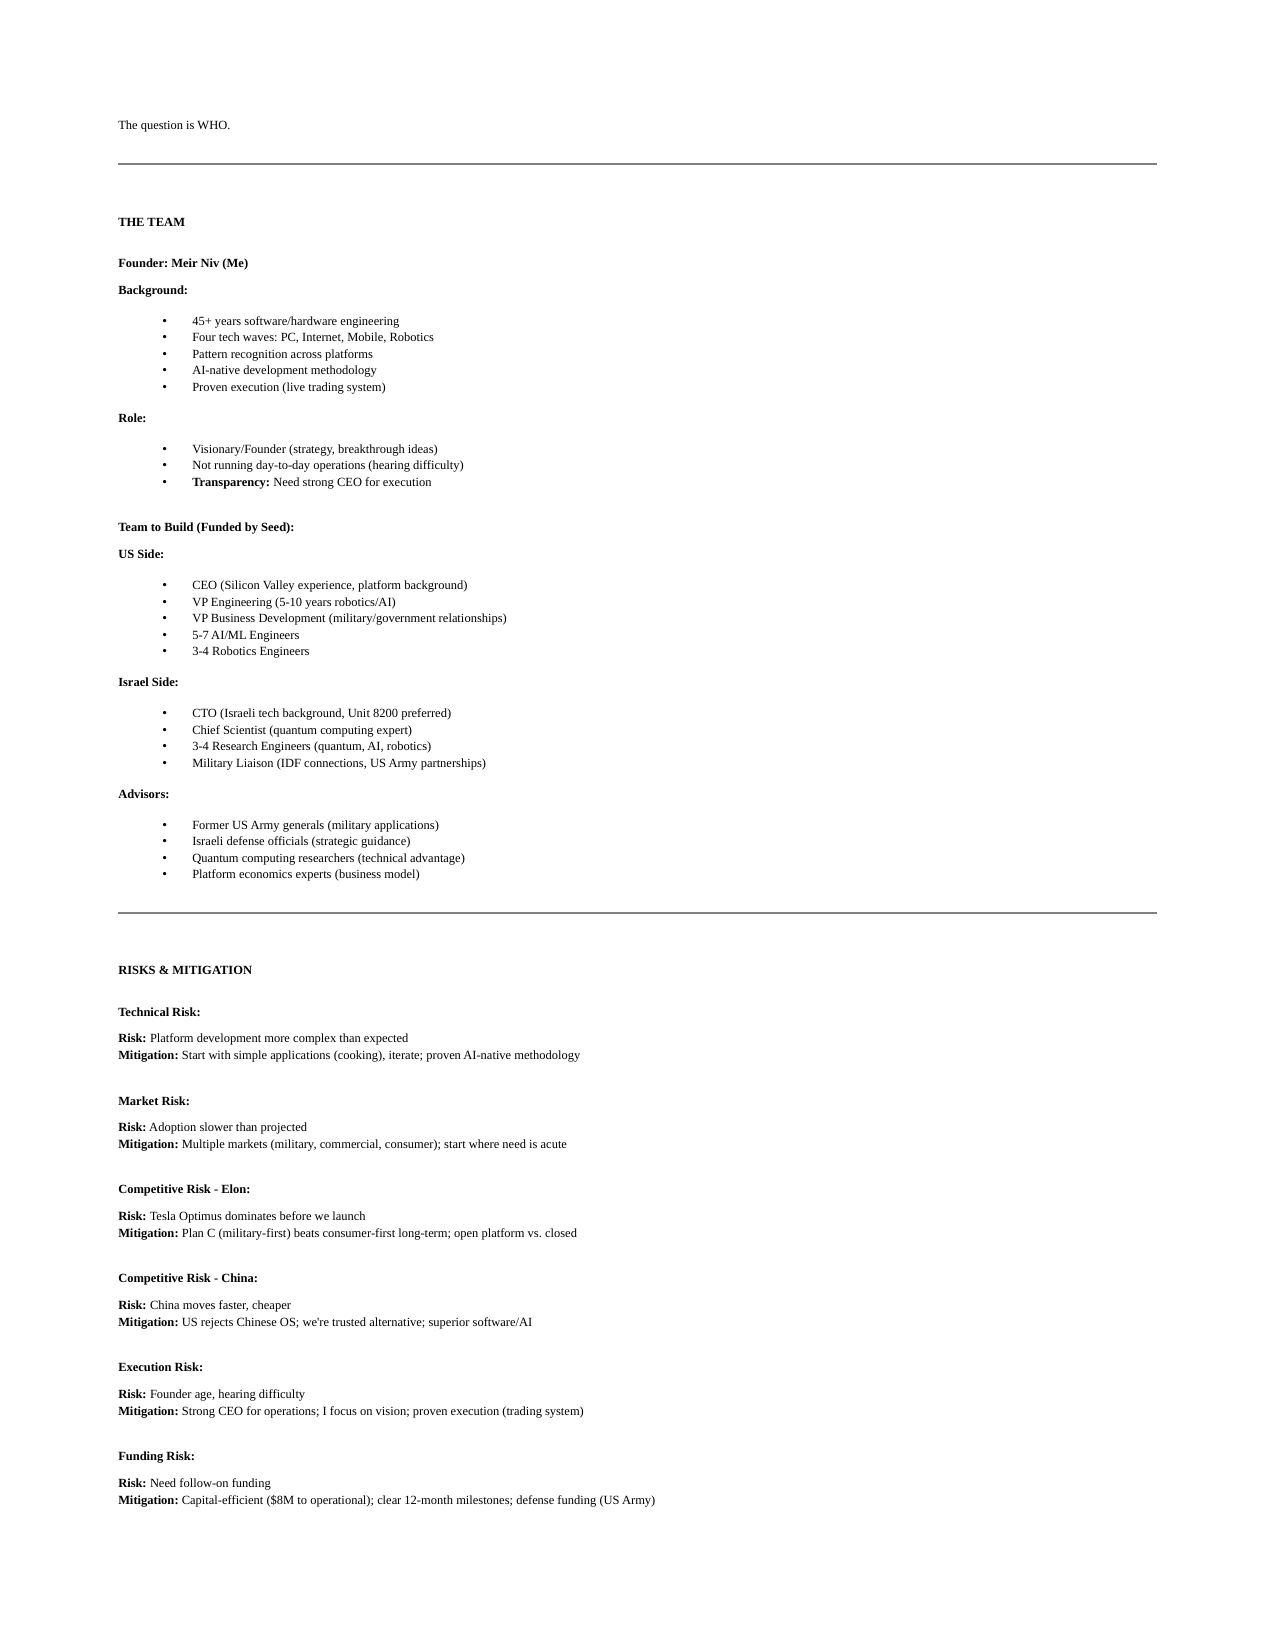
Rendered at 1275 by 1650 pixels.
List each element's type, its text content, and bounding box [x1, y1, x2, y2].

subtitle Founder: Meir Niv (Me) [118, 256, 1157, 270]
text Risk: Founder age, hearing difficulty Mitigation: Strong CEO for operations; I focus on vision; proven execution (trading system) [118, 1387, 1157, 1418]
text Risk: Platform development more complex than expected Mitigation: Start with simple applications (cooking), iterate; proven AI-native methodology [118, 1031, 1157, 1062]
subtitle Technical Risk: [118, 1004, 1157, 1019]
subtitle Team to Build (Funded by Seed): [118, 520, 1157, 534]
subtitle Market Risk: [118, 1093, 1157, 1108]
list 5-7 AI/ML Engineers [162, 627, 1157, 642]
list CEO (Silicon Valley experience, platform background) [162, 578, 1157, 592]
list Proven execution (live trading system) [162, 379, 1157, 394]
text Advisors: [118, 786, 1157, 801]
list AI-native development methodology [162, 363, 1157, 377]
list Quantum computing researchers (technical advantage) [162, 850, 1157, 865]
subtitle THE TEAM [118, 214, 1157, 229]
text Risk: Adoption slower than projected Mitigation: Multiple markets (military, commercial, consumer); start where need is acute [118, 1120, 1157, 1151]
list VP Business Development (military/government relationships) [162, 611, 1157, 625]
list Transparency: Need strong CEO for execution [162, 474, 1157, 489]
text The question is WHO. [118, 118, 1157, 132]
list Israeli defense officials (strategic guidance) [162, 834, 1157, 848]
list 3-4 Research Engineers (quantum, AI, robotics) [162, 739, 1157, 753]
subtitle Competitive Risk - China: [118, 1271, 1157, 1286]
text Background: [118, 283, 1157, 297]
list Platform economics experts (business model) [162, 867, 1157, 881]
list Pattern recognition across platforms [162, 347, 1157, 361]
list Former US Army generals (military applications) [162, 817, 1157, 832]
subtitle Execution Risk: [118, 1360, 1157, 1374]
text Risk: China moves faster, cheaper Mitigation: US rejects Chinese OS; we're trusted alternative; superior software/AI [118, 1298, 1157, 1329]
list Chief Scientist (quantum computing expert) [162, 722, 1157, 737]
text Risk: Tesla Optimus dominates before we launch Mitigation: Plan C (military-first) beats consumer-first long-term; open platform vs. closed [118, 1209, 1157, 1240]
list Visionary/Founder (strategy, breakthrough ideas) [162, 442, 1157, 456]
text US Side: [118, 547, 1157, 561]
list Four tech waves: PC, Internet, Mobile, Robotics [162, 330, 1157, 344]
subtitle Competitive Risk - Elon: [118, 1182, 1157, 1197]
list 45+ years software/hardware engineering [162, 314, 1157, 328]
text Risk: Need follow-on funding Mitigation: Capital-efficient ($8M to operational); clear 12-month milestones; defense funding (US Army) [118, 1476, 1157, 1507]
subtitle RISKS & MITIGATION [118, 963, 1157, 977]
subtitle Funding Risk: [118, 1449, 1157, 1463]
list Military Liaison (IDF connections, US Army partnerships) [162, 755, 1157, 770]
list 3-4 Robotics Engineers [162, 644, 1157, 658]
text Role: [118, 411, 1157, 425]
list CTO (Israeli tech background, Unit 8200 preferred) [162, 706, 1157, 720]
text Israel Side: [118, 675, 1157, 689]
list VP Engineering (5-10 years robotics/AI) [162, 594, 1157, 609]
list Not running day-to-day operations (hearing difficulty) [162, 458, 1157, 472]
